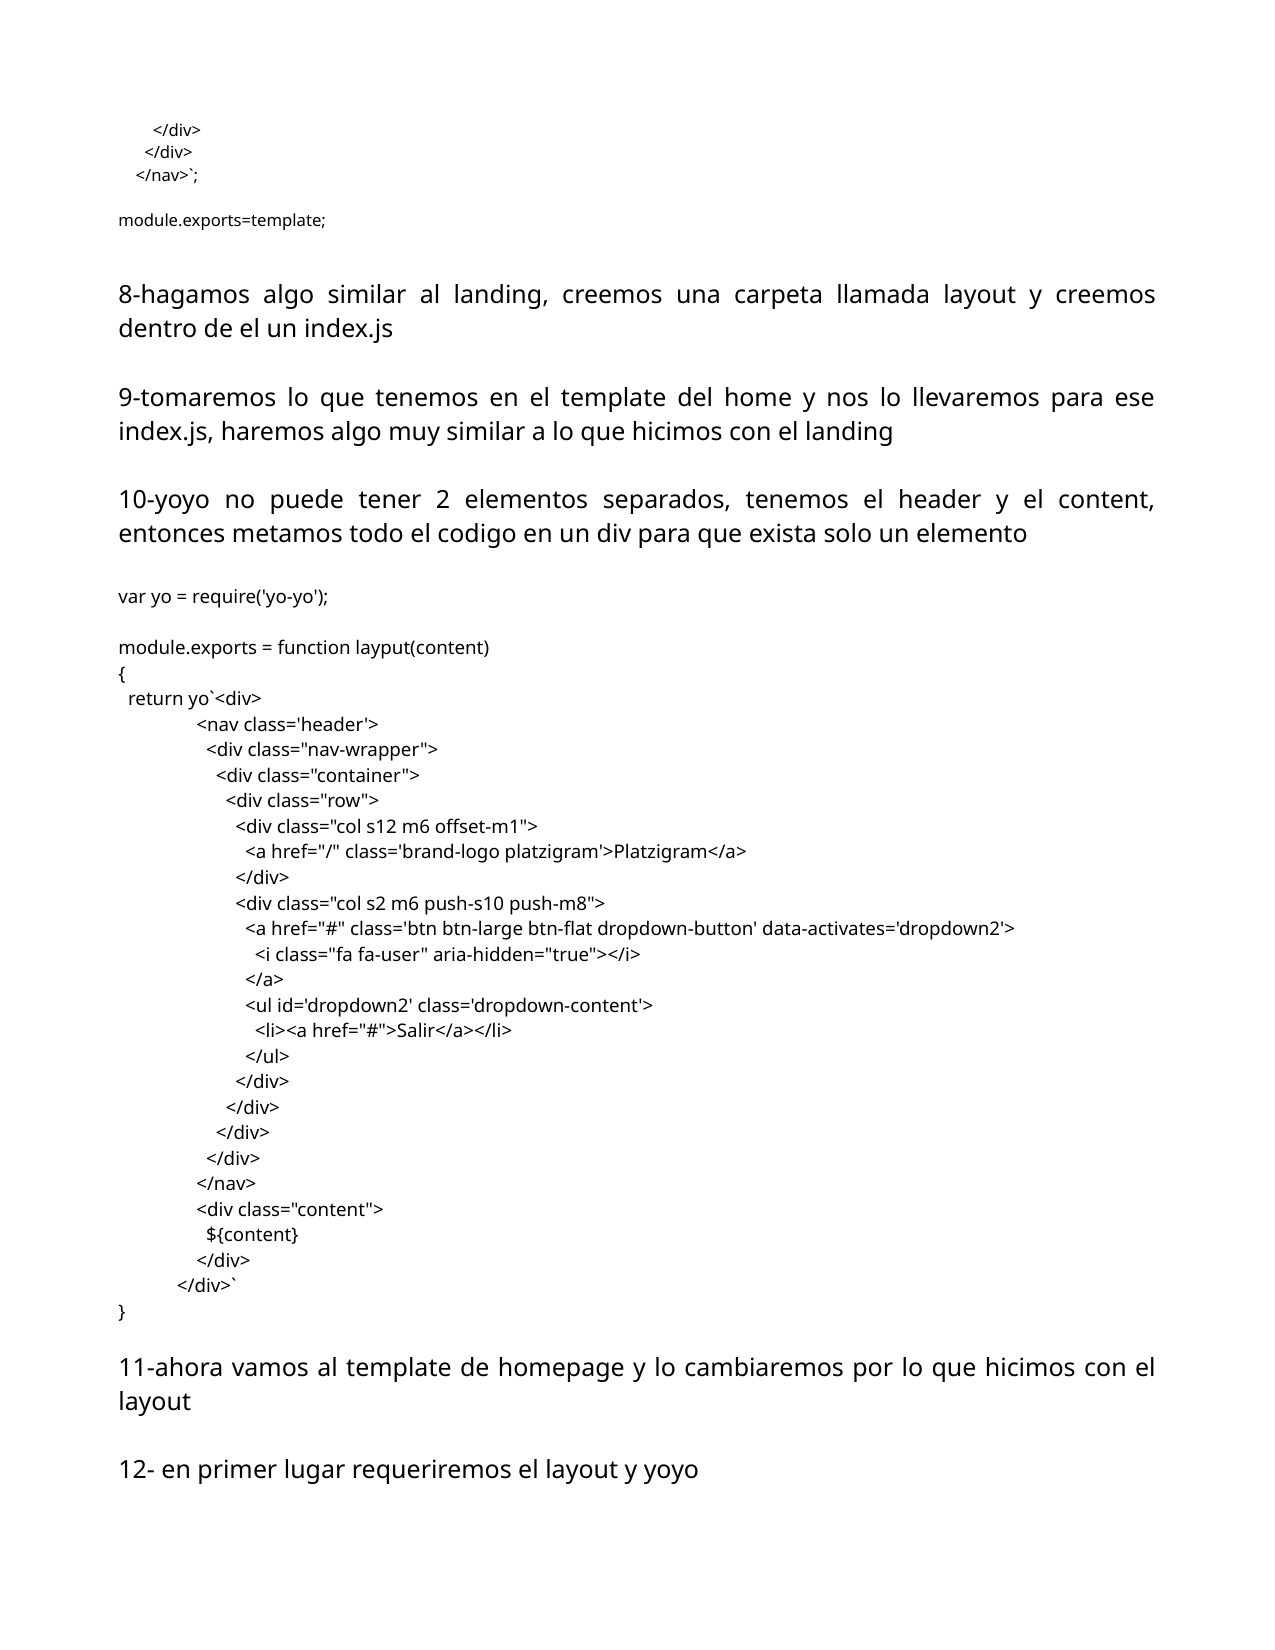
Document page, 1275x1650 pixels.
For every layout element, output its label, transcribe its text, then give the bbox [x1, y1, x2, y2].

text </div> [118, 1119, 1157, 1145]
text var yo = require('yo-yo'); [118, 584, 1157, 609]
text <nav class='header'> [118, 711, 1157, 737]
text <div class="col s12 m6 offset-m1"> [118, 813, 1157, 839]
text <i class="fa fa-user" aria-hidden="true"></i> [118, 941, 1157, 966]
text 11-ahora vamos al template de homepage y lo cambiaremos por lo que hicimos con el layout [118, 1349, 1157, 1417]
text </nav> [118, 1171, 1157, 1196]
text </a> [118, 966, 1157, 992]
text </div> [118, 864, 1157, 890]
text <a href="#" class='btn btn-large btn-flat dropdown-button' data-activates='dropdown2'> [118, 915, 1157, 941]
text <div class="col s2 m6 push-s10 push-m8"> [118, 890, 1157, 915]
text </div> [118, 1068, 1157, 1094]
text </div>` [118, 1273, 1157, 1298]
text module.exports=template; [118, 209, 1157, 232]
text </div> [118, 1094, 1157, 1119]
text </div> [118, 141, 1157, 163]
text </nav>`; [118, 163, 1157, 186]
text 9-tomaremos lo que tenemos en el template del home y nos lo llevaremos para ese index.js, haremos algo muy similar a lo que hicimos con el landing [118, 379, 1157, 447]
text <ul id='dropdown2' class='dropdown-content'> [118, 992, 1157, 1017]
text </div> [118, 118, 1157, 141]
text <div class="content"> [118, 1196, 1157, 1222]
text <li><a href="#">Salir</a></li> [118, 1017, 1157, 1043]
text </div> [118, 1145, 1157, 1171]
text } [118, 1298, 1157, 1324]
text <a href="/" class='brand-logo platzigram'>Platzigram</a> [118, 839, 1157, 864]
text </ul> [118, 1043, 1157, 1068]
text { [118, 660, 1157, 686]
text </div> [118, 1247, 1157, 1273]
text module.exports = function layput(content) [118, 635, 1157, 660]
text 8-hagamos algo similar al landing, creemos una carpeta llamada layout y creemos dentro de el un index.js [118, 277, 1157, 345]
text return yo`<div> [118, 686, 1157, 711]
text 12- en primer lugar requeriremos el layout y yoyo [118, 1451, 1157, 1486]
text 10-yoyo no puede tener 2 elementos separados, tenemos el header y el content, entonces metamos todo el codigo en un div para que exista solo un elemento [118, 481, 1157, 549]
text <div class="nav-wrapper"> [118, 737, 1157, 762]
text ${content} [118, 1222, 1157, 1247]
text <div class="row"> [118, 788, 1157, 813]
text <div class="container"> [118, 762, 1157, 788]
